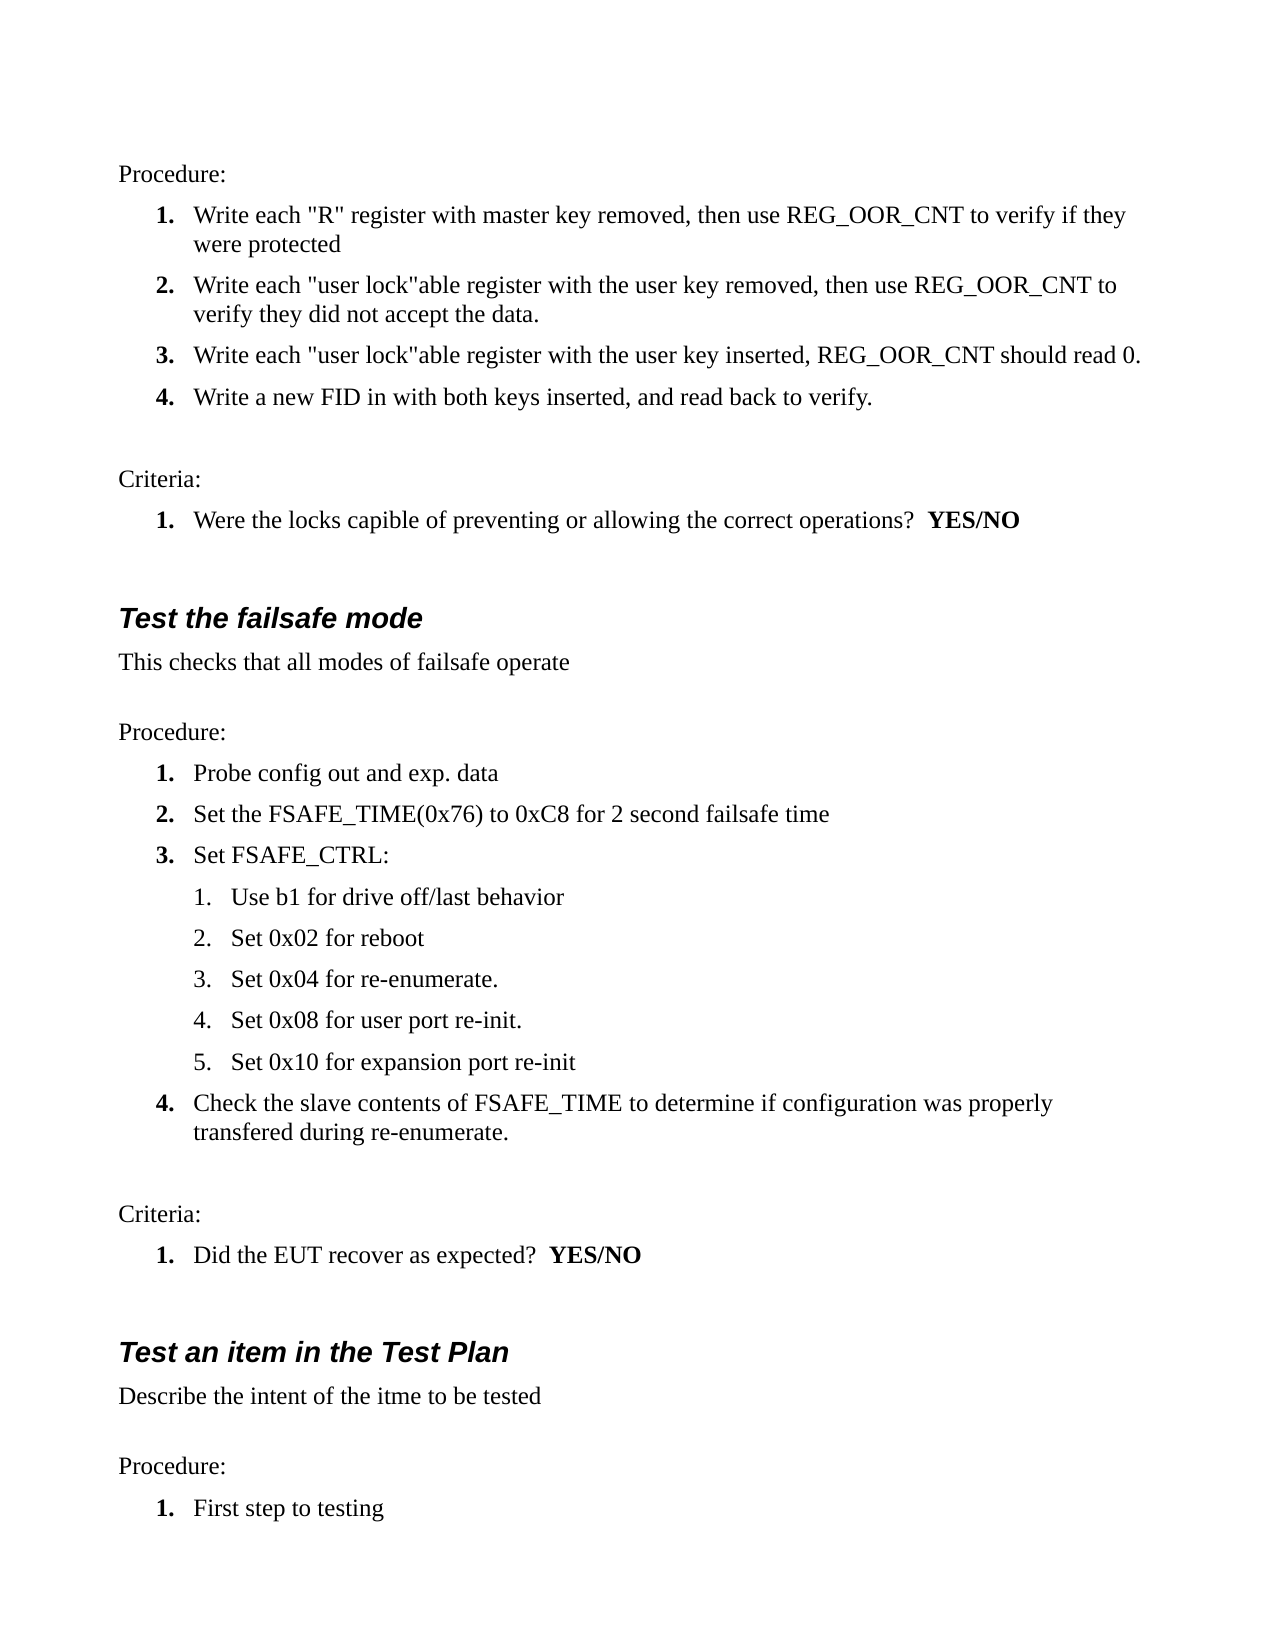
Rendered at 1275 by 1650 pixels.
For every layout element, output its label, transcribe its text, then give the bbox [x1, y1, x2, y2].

list Were the locks capible of preventing or allowing the correct operations? YES/NO [156, 506, 1157, 534]
list Write each "R" register with master key removed, then use REG_OOR_CNT to verify if they were protected [156, 201, 1157, 258]
text Criteria: [118, 464, 1157, 493]
text Procedure: [118, 717, 1157, 745]
list Set 0x10 for expansion port re-init [193, 1047, 1157, 1075]
text This checks that all modes of failsafe operate [118, 647, 1157, 675]
subtitle Test an item in the Test Plan [118, 1335, 1157, 1369]
list Set FSAFE_CTRL: [156, 840, 1157, 869]
list Set 0x02 for reboot [193, 923, 1157, 952]
text Criteria: [118, 1199, 1157, 1228]
list Write each "user lock"able register with the user key removed, then use REG_OOR_CNT to verify they did not accept the data. [156, 271, 1157, 328]
list Set 0x08 for user port re-init. [193, 1005, 1157, 1034]
text Procedure: [118, 1451, 1157, 1480]
list Did the EUT recover as expected? YES/NO [156, 1240, 1157, 1269]
list Write a new FID in with both keys inserted, and read back to verify. [156, 382, 1157, 411]
list Set the FSAFE_TIME(0x76) to 0xC8 for 2 second failsafe time [156, 799, 1157, 828]
text Describe the intent of the itme to be tested [118, 1381, 1157, 1410]
list Use b1 for drive off/last behavior [193, 882, 1157, 910]
list Check the slave contents of FSAFE_TIME to determine if configuration was properly transfered during re-enumerate. [156, 1088, 1157, 1145]
list Write each "user lock"able register with the user key inserted, REG_OOR_CNT should read 0. [156, 341, 1157, 369]
subtitle Test the failsafe mode [118, 601, 1157, 634]
list Probe config out and exp. data [156, 758, 1157, 787]
list Set 0x04 for re-enumerate. [193, 964, 1157, 993]
text Procedure: [118, 159, 1157, 188]
list First step to testing [156, 1493, 1157, 1521]
